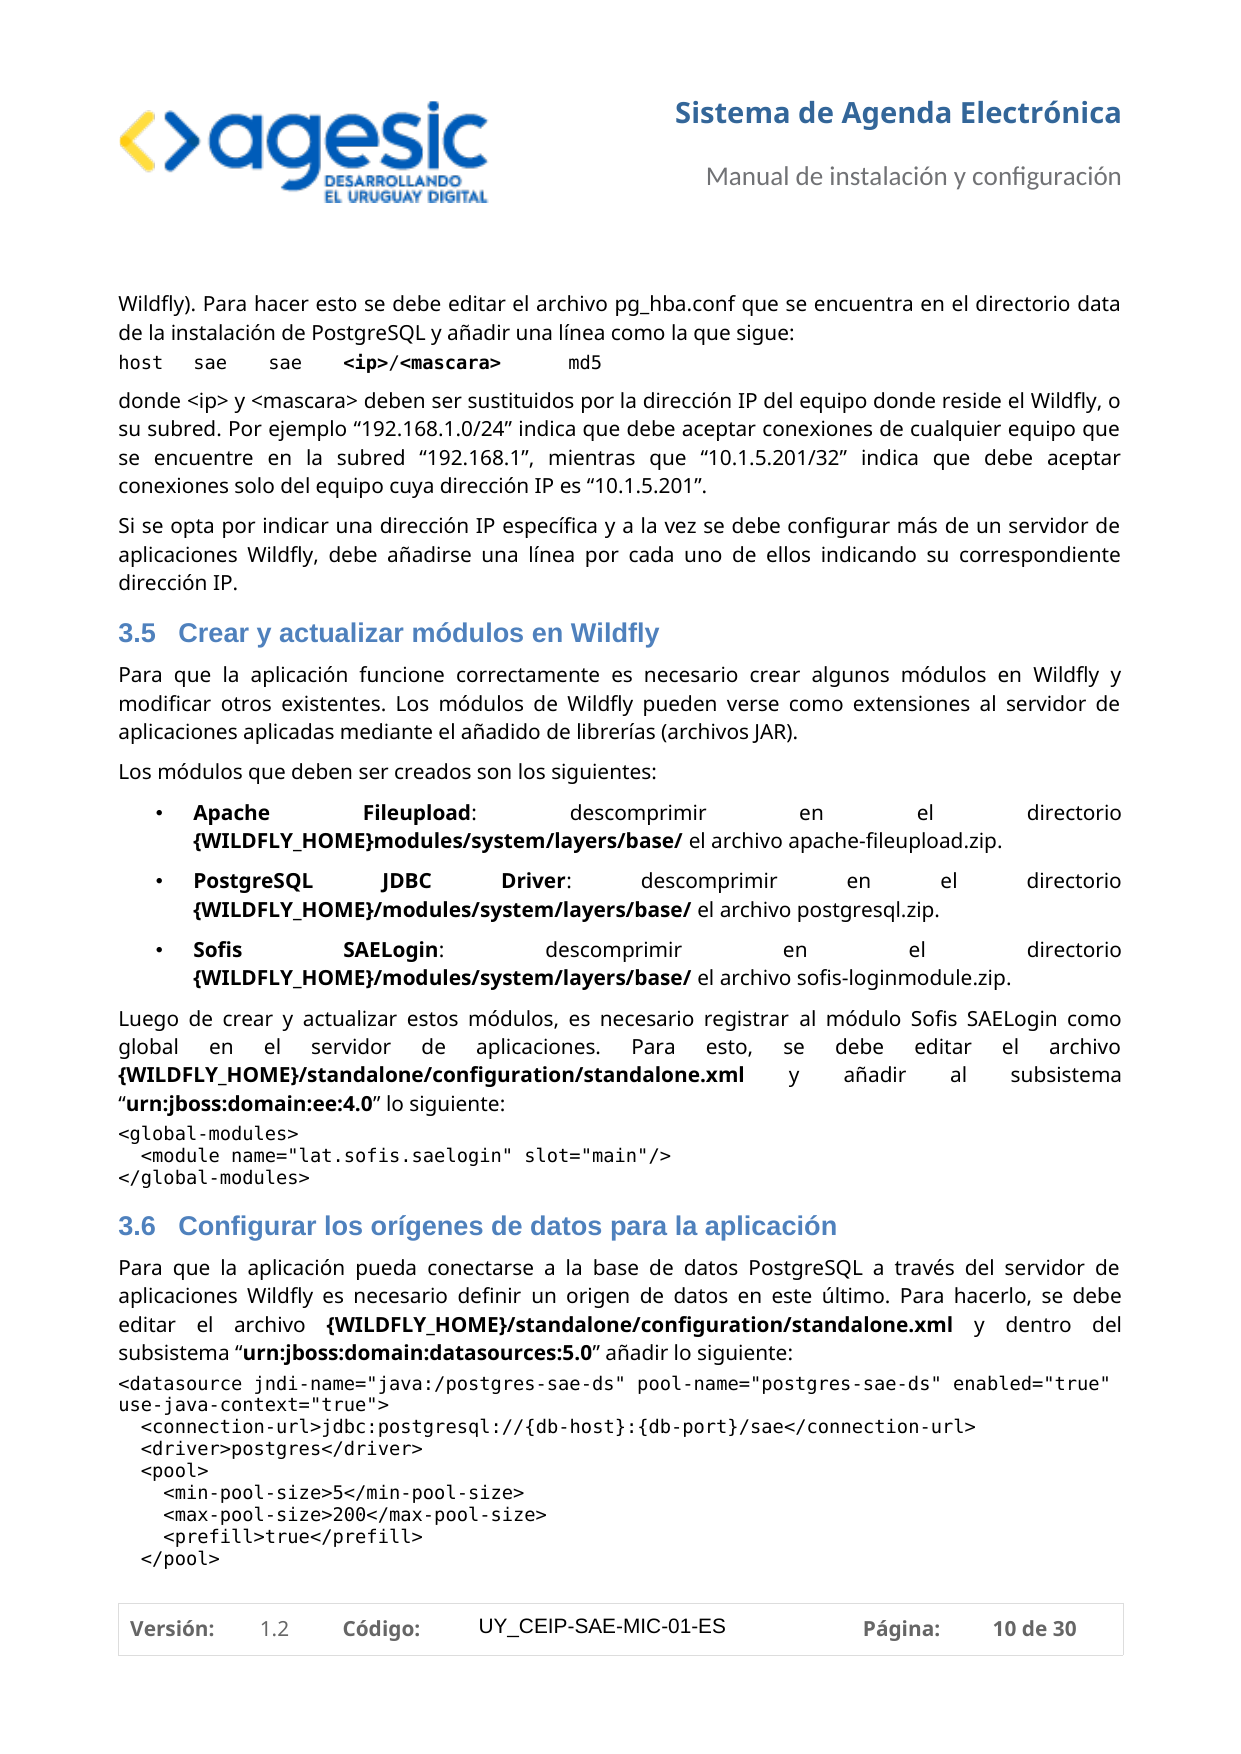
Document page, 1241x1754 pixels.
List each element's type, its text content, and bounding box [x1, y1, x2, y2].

list PostgreSQL JDBC Driver: descomprimir en el directorio {WILDFLY_HOME}/modules/system/layers/base/ el archivo postgresql.zip. [156, 866, 1122, 923]
text <max-pool-size>200</max-pool-size> [118, 1504, 1122, 1526]
text Wildfly). Para hacer esto se debe editar el archivo pg_hba.conf que se encuentra en el directorio data de la instalación de PostgreSQL y añadir una línea como la que sigue: [118, 289, 1122, 346]
text Si se opta por indicar una dirección IP específica y a la vez se debe configurar más de un servidor de aplicaciones Wildfly, debe añadirse una línea por cada uno de ellos indicando su correspondiente dirección IP. [118, 511, 1122, 597]
list Sofis SAELogin: descomprimir en el directorio {WILDFLY_HOME}/modules/system/layers/base/ el archivo sofis-loginmodule.zip. [156, 935, 1122, 992]
text <module name="lat.sofis.saelogin" slot="main"/> [118, 1145, 1122, 1167]
text <min-pool-size>5</min-pool-size> [118, 1482, 1122, 1504]
text <connection-url>jdbc:postgresql://{db-host}:{db-port}/sae</connection-url> [118, 1416, 1122, 1438]
subtitle Configurar los orígenes de datos para la aplicación [118, 1210, 1122, 1241]
text <global-modules> [118, 1123, 1122, 1145]
text host sae sae <ip>/<mascara> md5 [118, 352, 1122, 374]
text </global-modules> [118, 1167, 1122, 1189]
text <datasource jndi-name="java:/postgres-sae-ds" pool-name="postgres-sae-ds" enabled="true" use-java-context="true"> [118, 1372, 1122, 1416]
text Para que la aplicación funcione correctamente es necesario crear algunos módulos en Wildfly y modificar otros existentes. Los módulos de Wildfly pueden verse como extensiones al servidor de aplicaciones aplicadas mediante el añadido de librerías (archivos JAR). [118, 660, 1122, 746]
picture [119, 101, 489, 203]
text Los módulos que deben ser creados son los siguientes: [118, 757, 1122, 786]
text </pool> [118, 1547, 1122, 1569]
text <driver>postgres</driver> [118, 1438, 1122, 1460]
text <prefill>true</prefill> [118, 1526, 1122, 1547]
subtitle Crear y actualizar módulos en Wildfly [118, 617, 1122, 649]
text Para que la aplicación pueda conectarse a la base de datos PostgreSQL a través del servidor de aplicaciones Wildfly es necesario definir un origen de datos en este último. Para hacerlo, se debe editar el archivo {WILDFLY_HOME}/standalone/configuration/standalone.xml y dentro del subsistema “urn:jboss:domain:datasources:5.0” añadir lo siguiente: [118, 1253, 1122, 1367]
text donde <ip> y <mascara> deben ser sustituidos por la dirección IP del equipo donde reside el Wildfly, o su subred. Por ejemplo “192.168.1.0/24” indica que debe aceptar conexiones de cualquier equipo que se encuentre en la subred “192.168.1”, mientras que “10.1.5.201/32” indica que debe aceptar conexiones solo del equipo cuya dirección IP es “10.1.5.201”. [118, 386, 1122, 499]
text Luego de crear y actualizar estos módulos, es necesario registrar al módulo Sofis SAELogin como global en el servidor de aplicaciones. Para esto, se debe editar el archivo {WILDFLY_HOME}/standalone/configuration/standalone.xml y añadir al subsistema “urn:jboss:domain:ee:4.0” lo siguiente: [118, 1004, 1122, 1117]
list Apache Fileupload: descomprimir en el directorio {WILDFLY_HOME}modules/system/layers/base/ el archivo apache-fileupload.zip. [156, 798, 1122, 854]
text <pool> [118, 1460, 1122, 1482]
